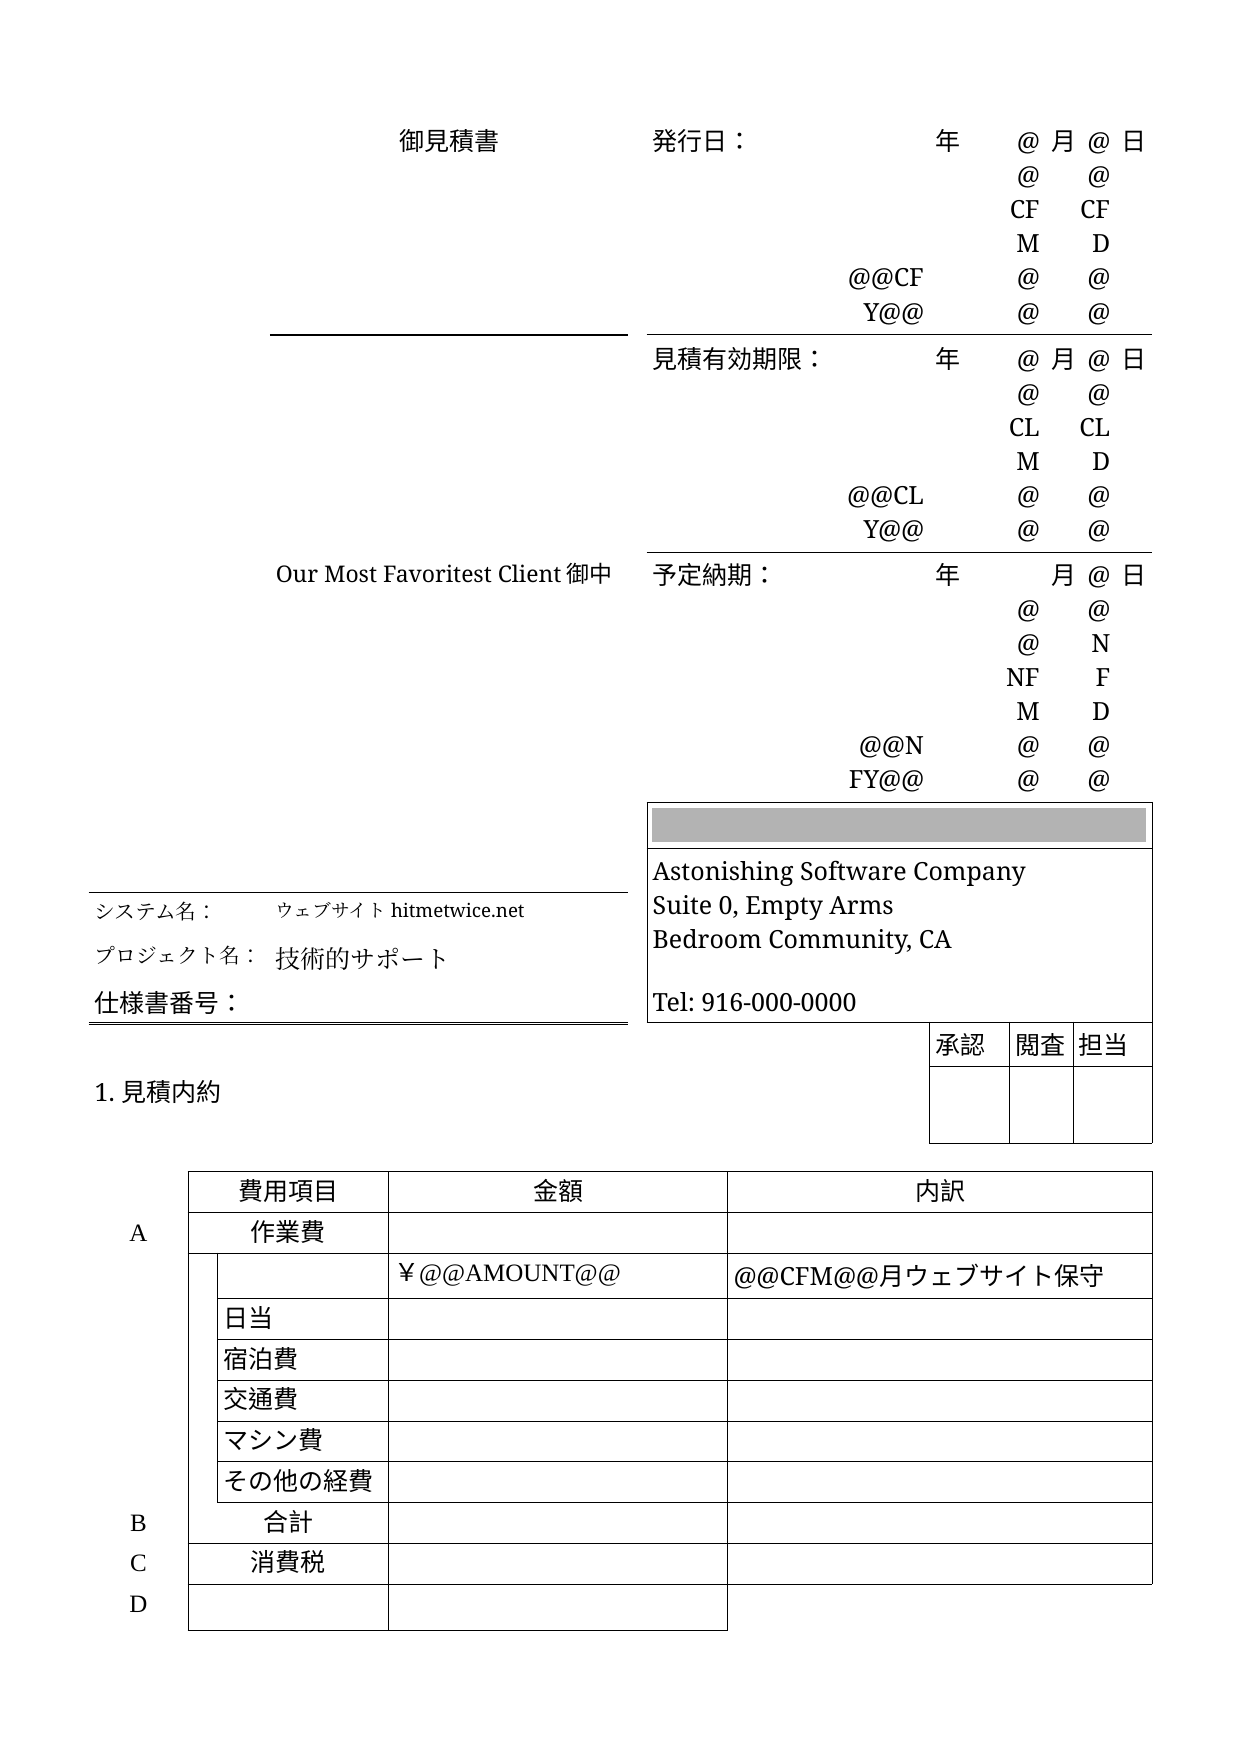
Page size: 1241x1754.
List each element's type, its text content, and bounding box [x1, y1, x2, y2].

table_cell [189, 1254, 217, 1298]
table_cell 合計 [189, 1502, 388, 1543]
table_cell 担当 [1074, 1023, 1152, 1066]
table_cell B [89, 1502, 188, 1543]
table_cell [728, 1299, 1152, 1339]
table_cell 日当 [218, 1299, 388, 1339]
table_cell 年 [930, 553, 997, 802]
table_cell [189, 1339, 217, 1380]
table_cell [189, 1461, 217, 1502]
table_cell [218, 1254, 388, 1298]
table_cell 承認 [930, 1023, 1009, 1066]
table_cell @@NFY@@ [840, 553, 929, 802]
table_cell 技術的サポート [270, 936, 628, 979]
table_header @@CFD@@ [1073, 118, 1116, 334]
table_cell [728, 1213, 1152, 1253]
table_cell 閲査 [1010, 1023, 1073, 1066]
table_header 発行日： [647, 118, 840, 334]
table_cell [628, 980, 647, 1022]
table_cell [89, 552, 270, 802]
table_cell [270, 980, 628, 1022]
table_header 月 [1045, 118, 1073, 334]
table_cell 宿泊費 [218, 1340, 388, 1380]
table_cell ￥@@AMOUNT@@ [389, 1254, 727, 1298]
table_cell C [89, 1543, 188, 1583]
table_cell 交通費 [218, 1381, 388, 1421]
table_header [89, 118, 270, 334]
table_cell [389, 1503, 727, 1543]
table_cell [647, 1023, 929, 1066]
table_header @@CFY@@ [840, 118, 929, 334]
table_cell [628, 1069, 647, 1142]
table_cell 消費税 [189, 1544, 388, 1583]
table_cell [647, 1066, 929, 1142]
table_cell [648, 803, 1152, 847]
table_cell [728, 1462, 1152, 1502]
table_cell @@NFD@@ [1073, 553, 1116, 802]
table_cell [89, 802, 270, 847]
table_cell システム名： [89, 893, 270, 936]
table_header [389, 1585, 727, 1629]
table_cell [389, 1544, 727, 1583]
table_cell [270, 1025, 628, 1066]
table_cell Our Most Favoritest Client御中 [270, 552, 628, 802]
table_cell [89, 1461, 188, 1502]
table_header 日 [1116, 118, 1152, 334]
table_cell 日 [1116, 335, 1152, 552]
table_cell 1. 見積内約 [89, 1069, 628, 1142]
table_cell [389, 1213, 727, 1253]
table_cell [270, 802, 628, 847]
table_cell [189, 1421, 217, 1461]
table_cell [89, 1421, 188, 1461]
table_cell [728, 1503, 1152, 1543]
table_header 内訳 [728, 1172, 1152, 1212]
table_cell [89, 1339, 188, 1380]
table_header [628, 848, 647, 892]
table_header [89, 848, 270, 892]
table_cell A [89, 1212, 188, 1253]
table_cell 日 [1116, 553, 1152, 802]
table_header D [89, 1584, 188, 1629]
table_cell [628, 936, 647, 979]
table_header @@CFM@@ [997, 118, 1045, 334]
table_cell @@NFM@@ [997, 553, 1045, 802]
table_cell ウェブサイト hitmetwice.net [270, 893, 628, 936]
table_cell [189, 1380, 217, 1421]
table_cell 作業費 [189, 1213, 388, 1253]
table_cell [628, 892, 647, 936]
table_cell 仕様書番号： [89, 980, 270, 1022]
table_cell [389, 1299, 727, 1339]
table_cell 月 [1045, 335, 1073, 552]
table_cell 年 [930, 335, 997, 552]
table_header 御見積書 [270, 118, 628, 334]
table_cell [389, 1422, 727, 1461]
table_header [89, 1171, 188, 1212]
table_cell [389, 1462, 727, 1502]
table_cell [1010, 1067, 1073, 1142]
table_cell [270, 336, 628, 552]
table_header 費用項目 [189, 1172, 388, 1212]
table_cell [89, 334, 270, 552]
table_header [189, 1585, 388, 1629]
table_cell [930, 1067, 1009, 1142]
table_cell プロジェクト名： [89, 936, 270, 979]
table_cell @@CLD@@ [1073, 335, 1116, 552]
table_cell [728, 1544, 1152, 1583]
table_cell @@CLM@@ [997, 335, 1045, 552]
table_cell その他の経費 [218, 1462, 388, 1502]
table_cell @@CLY@@ [840, 335, 929, 552]
table_cell 予定納期： [647, 553, 840, 802]
table_header 金額 [389, 1172, 727, 1212]
table_cell [89, 1298, 188, 1339]
table_cell Astonishing Software Company Suite 0, Empty Arms Bedroom Community, CA Tel: 916-000-0000 [648, 849, 1152, 1022]
table_cell [389, 1381, 727, 1421]
table_cell 見積有効期限： [647, 335, 840, 552]
table_cell [1074, 1067, 1152, 1142]
table_cell [628, 334, 647, 552]
table_header [270, 848, 628, 892]
table_cell [89, 1380, 188, 1421]
table_cell [628, 802, 647, 847]
table_cell マシン費 [218, 1422, 388, 1461]
table_cell [728, 1422, 1152, 1461]
table_cell 月 [1045, 553, 1073, 802]
table_cell [628, 552, 647, 802]
table_cell @@CFM@@月ウェブサイト保守 [728, 1254, 1152, 1298]
table_cell [728, 1585, 1152, 1629]
table_cell [389, 1340, 727, 1380]
table_cell [89, 1253, 188, 1298]
table_header 年 [930, 118, 997, 334]
table_cell [728, 1340, 1152, 1380]
table_cell [89, 1025, 270, 1066]
table_cell [189, 1298, 217, 1339]
table_cell [628, 1024, 647, 1066]
table_header [628, 118, 647, 334]
table_cell [728, 1381, 1152, 1421]
